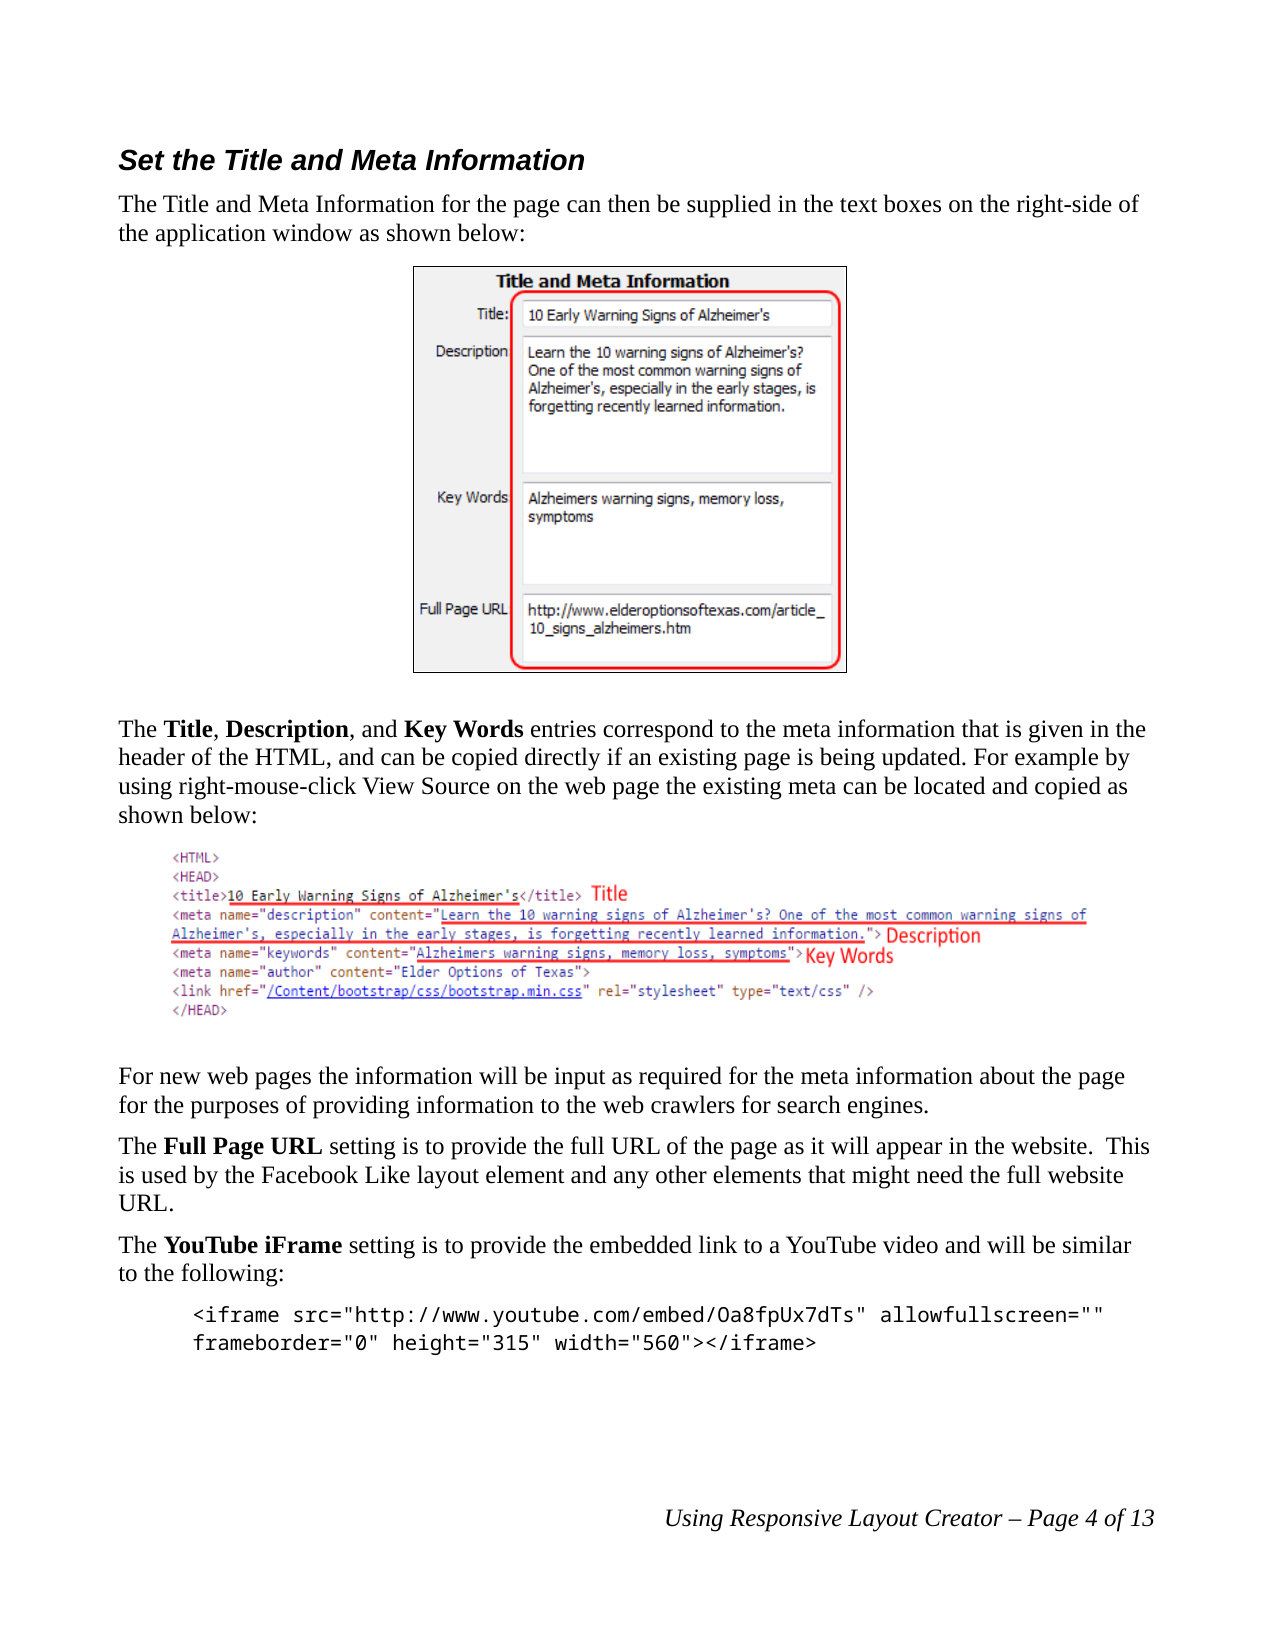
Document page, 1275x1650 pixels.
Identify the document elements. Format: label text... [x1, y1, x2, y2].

text The Title and Meta Information for the page can then be supplied in the text boxes on the right-side of the application window as shown below: [118, 189, 1157, 701]
text For new web pages the information will be input as required for the meta information about the page for the purposes of providing information to the web crawlers for search engines. [118, 1061, 1157, 1118]
text The Title, Description, and Key Words entries correspond to the meta information that is given in the header of the HTML, and can be copied directly if an existing page is being updated. For example by using right-mouse-click View Source on the web page the existing meta can be located and copied as shown below: [118, 714, 1157, 829]
text The YouTube iFrame setting is to provide the embedded link to a YouTube video and will be similar to the following: [118, 1230, 1157, 1287]
text <iframe src="http://www.youtube.com/embed/Oa8fpUx7dTs" allowfullscreen="" frameborder="0" height="315" width="560"></iframe> [192, 1300, 1157, 1357]
picture [170, 850, 1091, 1019]
text The Full Page URL setting is to provide the full URL of the page as it will appear in the website. This is used by the Facebook Like layout element and any other elements that might need the full website URL. [118, 1131, 1157, 1217]
picture [414, 267, 845, 671]
subtitle Set the Title and Meta Information [118, 143, 1157, 177]
